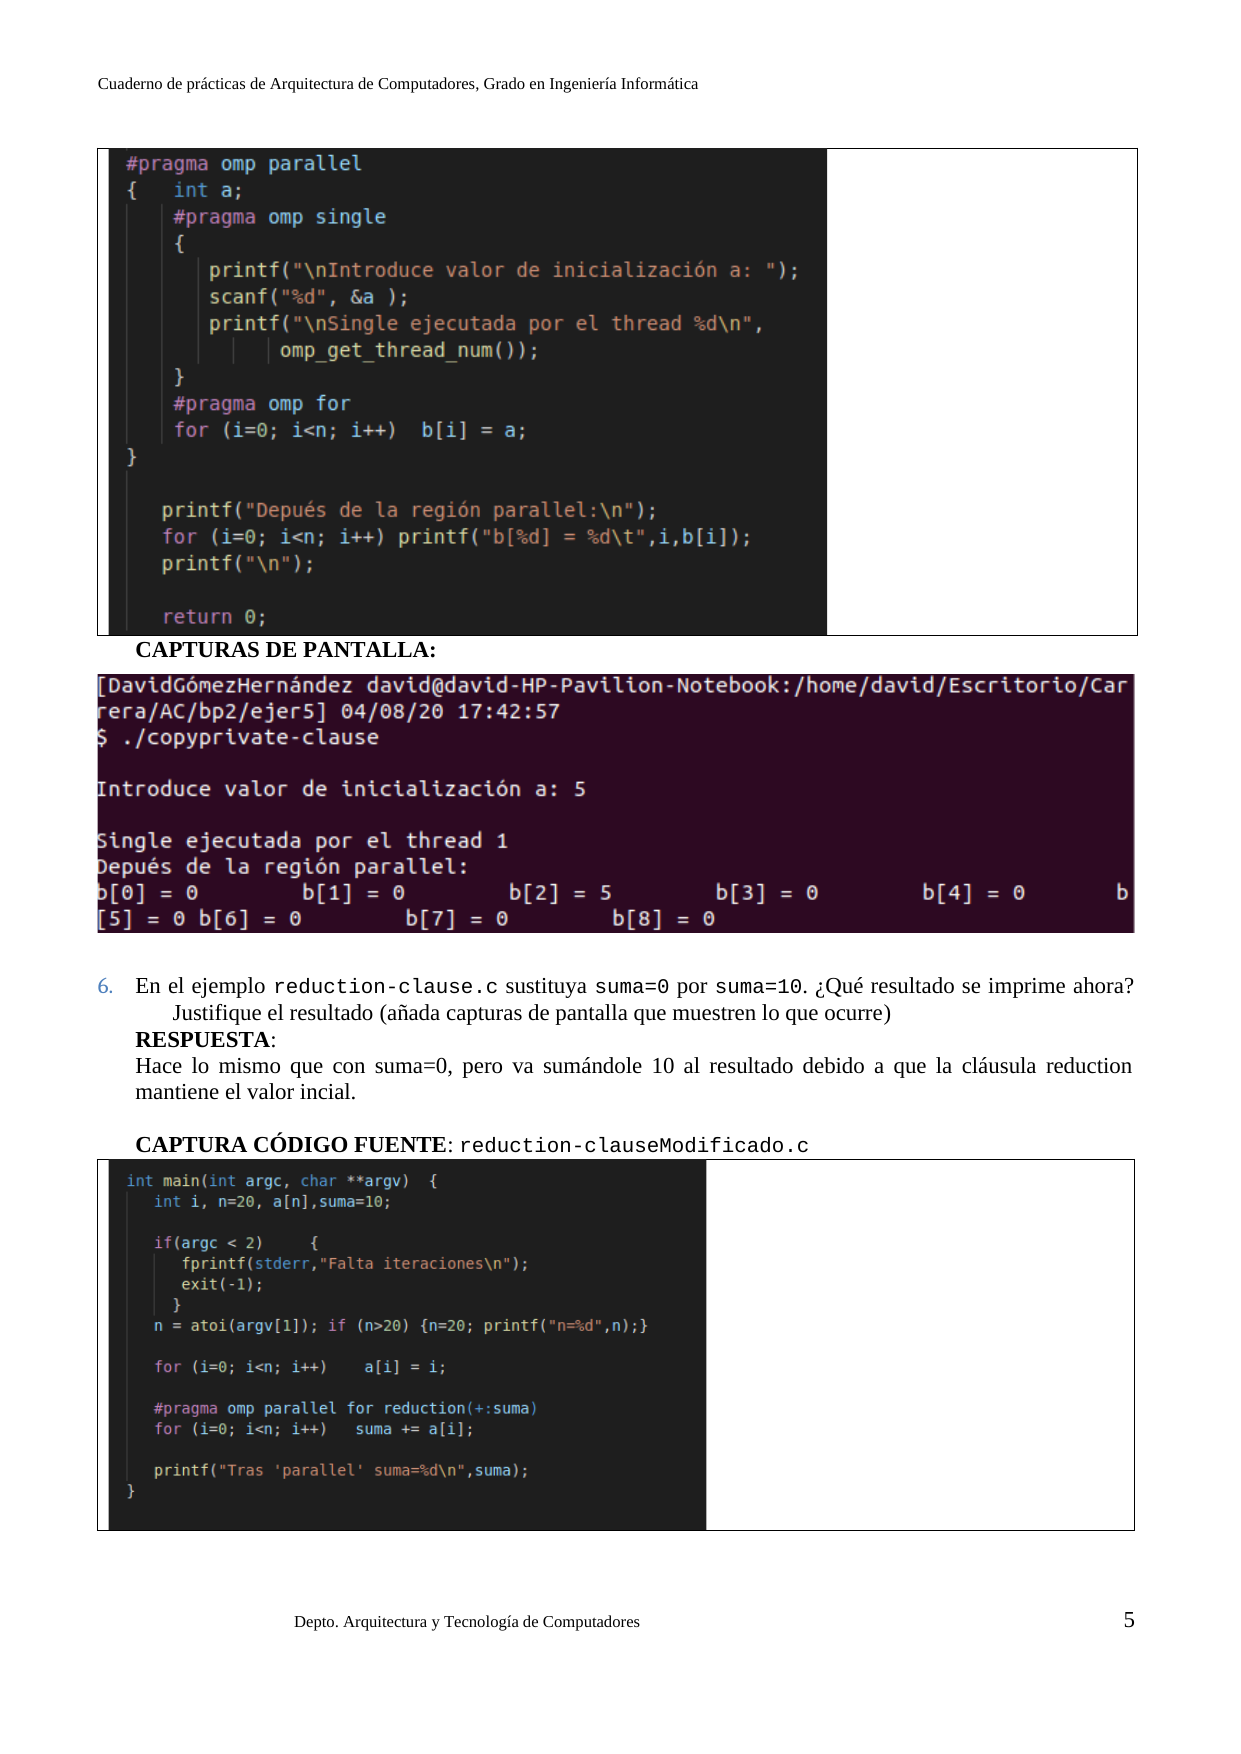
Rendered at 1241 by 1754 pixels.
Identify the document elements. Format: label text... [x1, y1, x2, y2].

text RESPUESTA: [135, 1026, 1135, 1052]
text Hace lo mismo que con suma=0, pero va sumándole 10 al resultado debido a que la cláusula reduction mantiene el valor incial. [135, 1052, 1135, 1105]
table_header [828, 149, 1137, 635]
text CAPTURAS DE PANTALLA: [135, 636, 1135, 662]
table_header [707, 1160, 1134, 1530]
text CAPTURA CÓDIGO FUENTE: reduction-clauseModificado.c [135, 1131, 1135, 1159]
picture [108, 148, 828, 635]
picture [108, 1159, 707, 1530]
list En el ejemplo reduction-clause.c sustituya suma=0 por suma=10. ¿Qué resultado se imprime ahora? Justifique el resultado (añada capturas de pantalla que muestren lo que ocurre) [98, 972, 1135, 1026]
table_header [98, 1160, 108, 1530]
picture [97, 674, 1135, 933]
table_header [98, 149, 108, 635]
